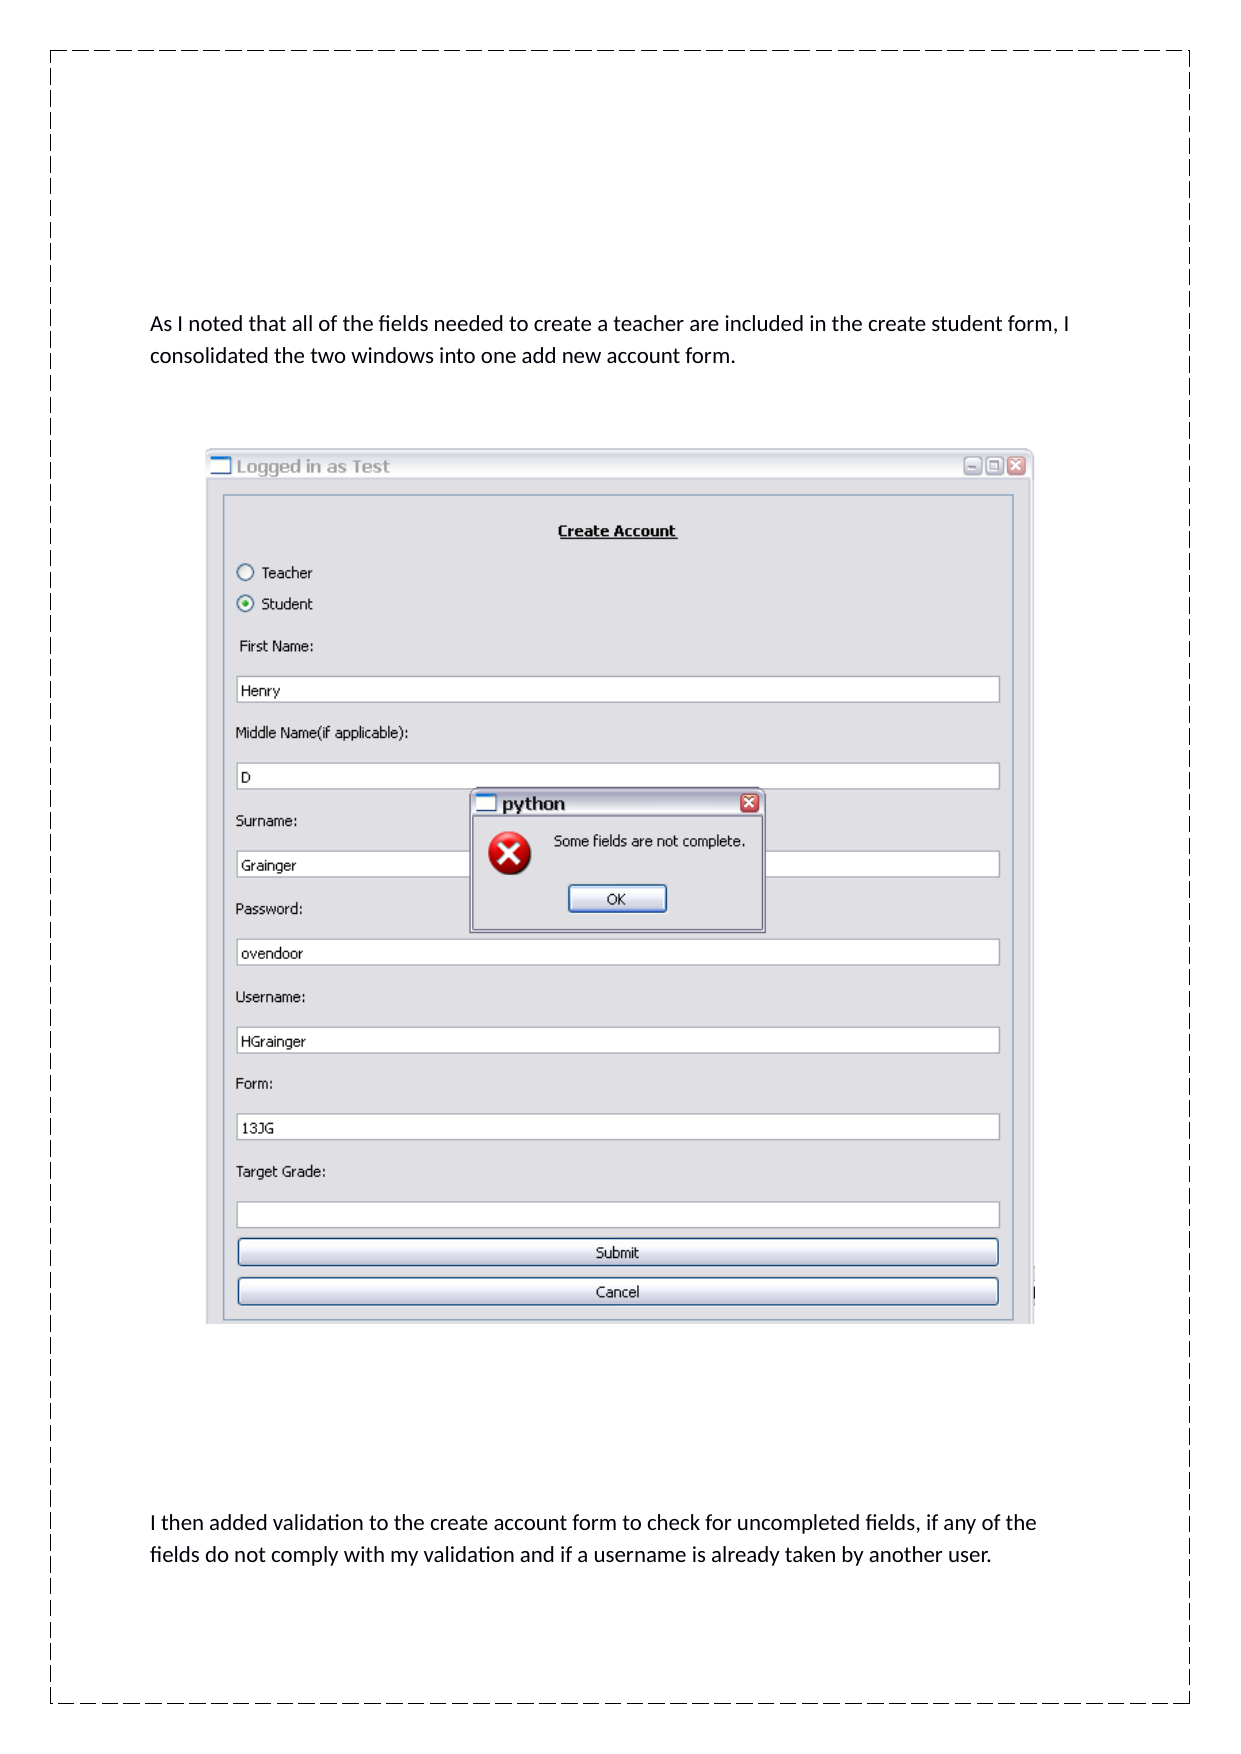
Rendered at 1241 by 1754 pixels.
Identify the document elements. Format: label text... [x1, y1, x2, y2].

text As I noted that all of the fields needed to create a teacher are included in the create student form, I consolidated the two windows into one add new account form. [150, 309, 1090, 369]
text I then added validation to the create account form to check for uncompleted fields, if any of the fields do not comply with my validation and if a username is already taken by another user. [150, 1508, 1090, 1568]
